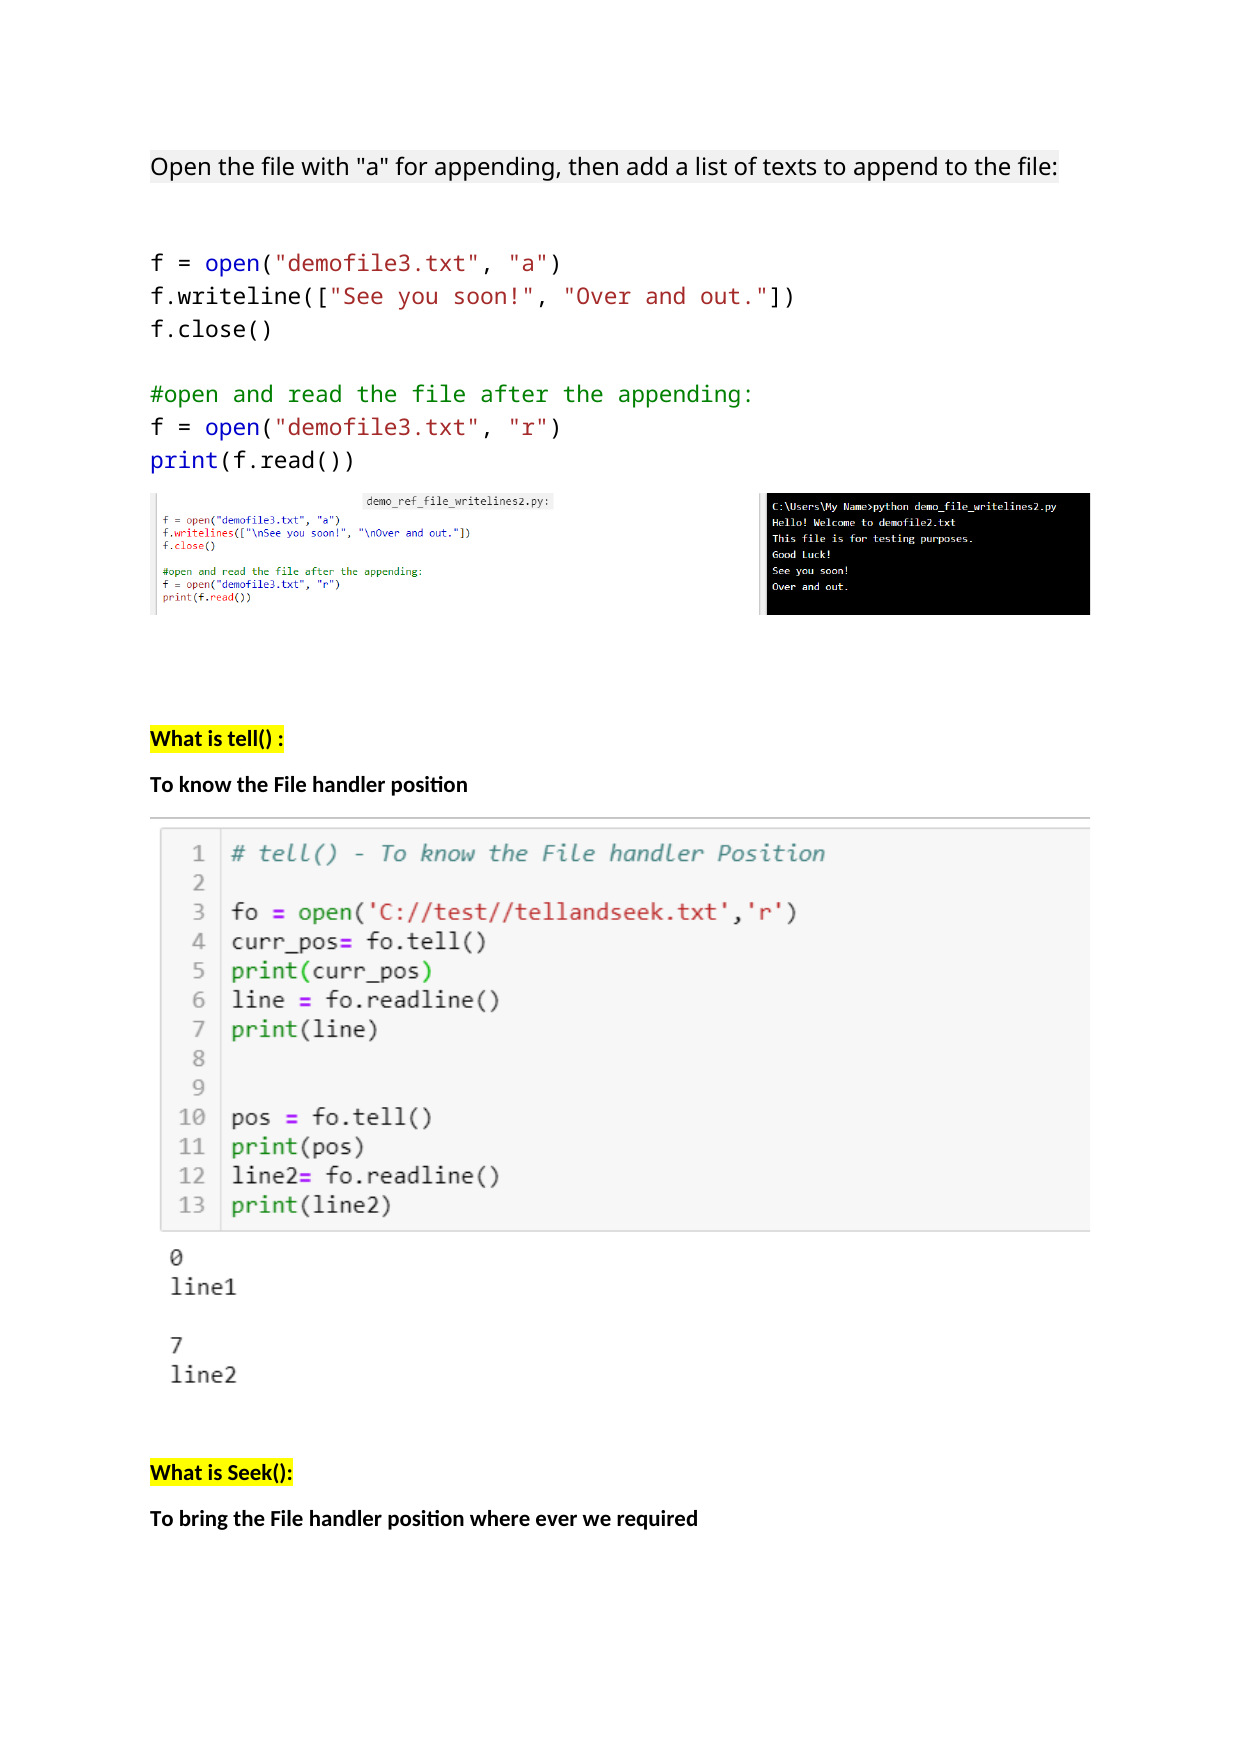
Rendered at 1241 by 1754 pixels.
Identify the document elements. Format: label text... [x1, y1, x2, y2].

text Open the file with "a" for appending, then add a list of texts to append to the file: [150, 150, 1090, 183]
text To bring the File handler position where ever we required [150, 1504, 1090, 1532]
text To know the File handler position [150, 771, 1090, 799]
text What is tell() : [150, 724, 1090, 753]
text What is Seek(): [150, 1458, 1090, 1486]
text f = open("demofile3.txt", "a") f.writeline(["See you soon!", "Over and out."]) f.close() #open and read the file after the appending: f = open("demofile3.txt", "r") print(f.read()) [150, 247, 1090, 475]
